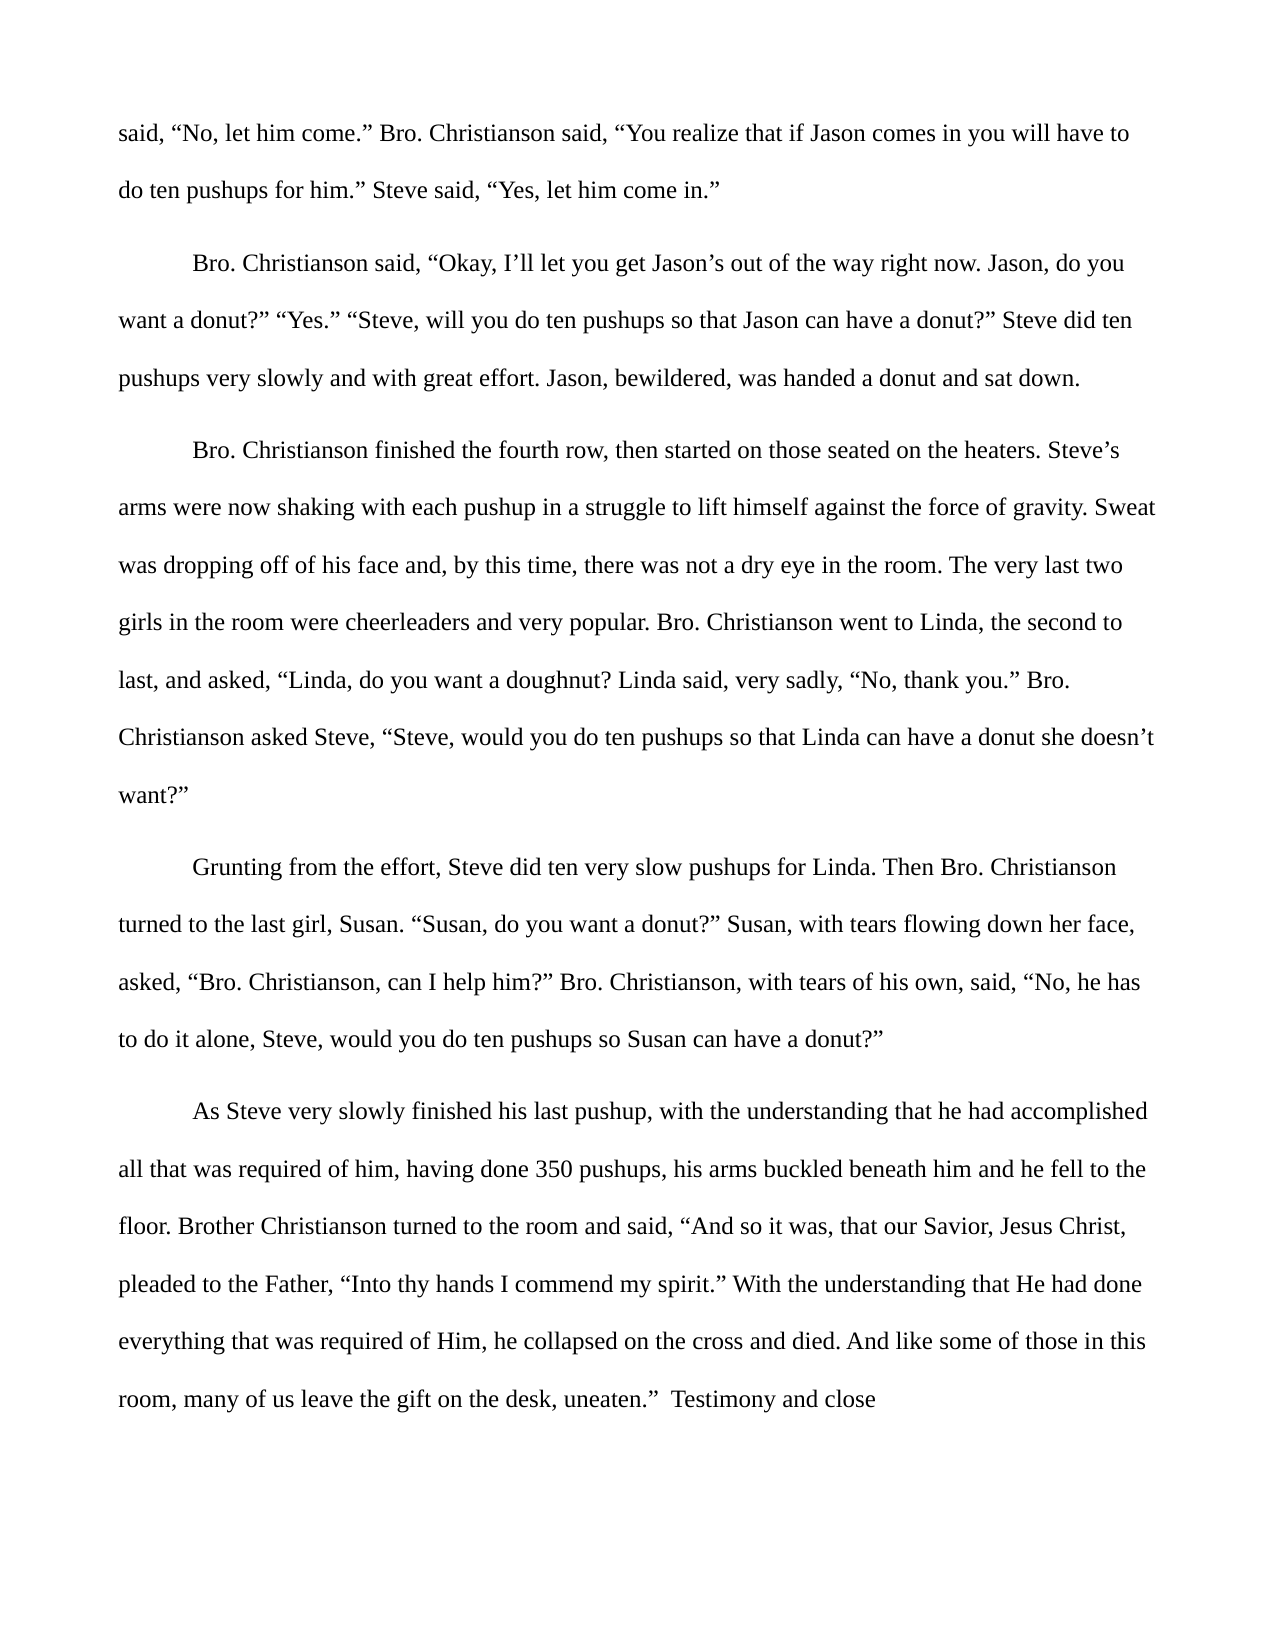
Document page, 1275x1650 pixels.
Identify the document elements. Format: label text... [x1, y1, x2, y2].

text Bro. Christianson finished the fourth row, then started on those seated on the heaters. Steve’s arms were now shaking with each pushup in a struggle to lift himself against the force of gravity. Sweat was dropping off of his face and, by this time, there was not a dry eye in the room. The very last two girls in the room were cheerleaders and very popular. Bro. Christianson went to Linda, the second to last, and asked, “Linda, do you want a doughnut? Linda said, very sadly, “No, thank you.” Bro. Christianson asked Steve, “Steve, would you do ten pushups so that Linda can have a donut she doesn’t want?” [118, 435, 1157, 808]
text said, “No, let him come.” Bro. Christianson said, “You realize that if Jason comes in you will have to do ten pushups for him.” Steve said, “Yes, let him come in.” [118, 118, 1157, 204]
text Grunting from the effort, Steve did ten very slow pushups for Linda. Then Bro. Christianson turned to the last girl, Susan. “Susan, do you want a donut?” Susan, with tears flowing down her face, asked, “Bro. Christianson, can I help him?” Bro. Christianson, with tears of his own, said, “No, he has to do it alone, Steve, would you do ten pushups so Susan can have a donut?” [118, 852, 1157, 1053]
text Bro. Christianson said, “Okay, I’ll let you get Jason’s out of the way right now. Jason, do you want a donut?” “Yes.” “Steve, will you do ten pushups so that Jason can have a donut?” Steve did ten pushups very slowly and with great effort. Jason, bewildered, was handed a donut and sat down. [118, 248, 1157, 391]
text As Steve very slowly finished his last pushup, with the understanding that he had accomplished all that was required of him, having done 350 pushups, his arms buckled beneath him and he fell to the floor. Brother Christianson turned to the room and said, “And so it was, that our Savior, Jesus Christ, pleaded to the Father, “Into thy hands I commend my spirit.” With the understanding that He had done everything that was required of Him, he collapsed on the cross and died. And like some of those in this room, many of us leave the gift on the desk, uneaten.” Testimony and close [118, 1096, 1157, 1413]
